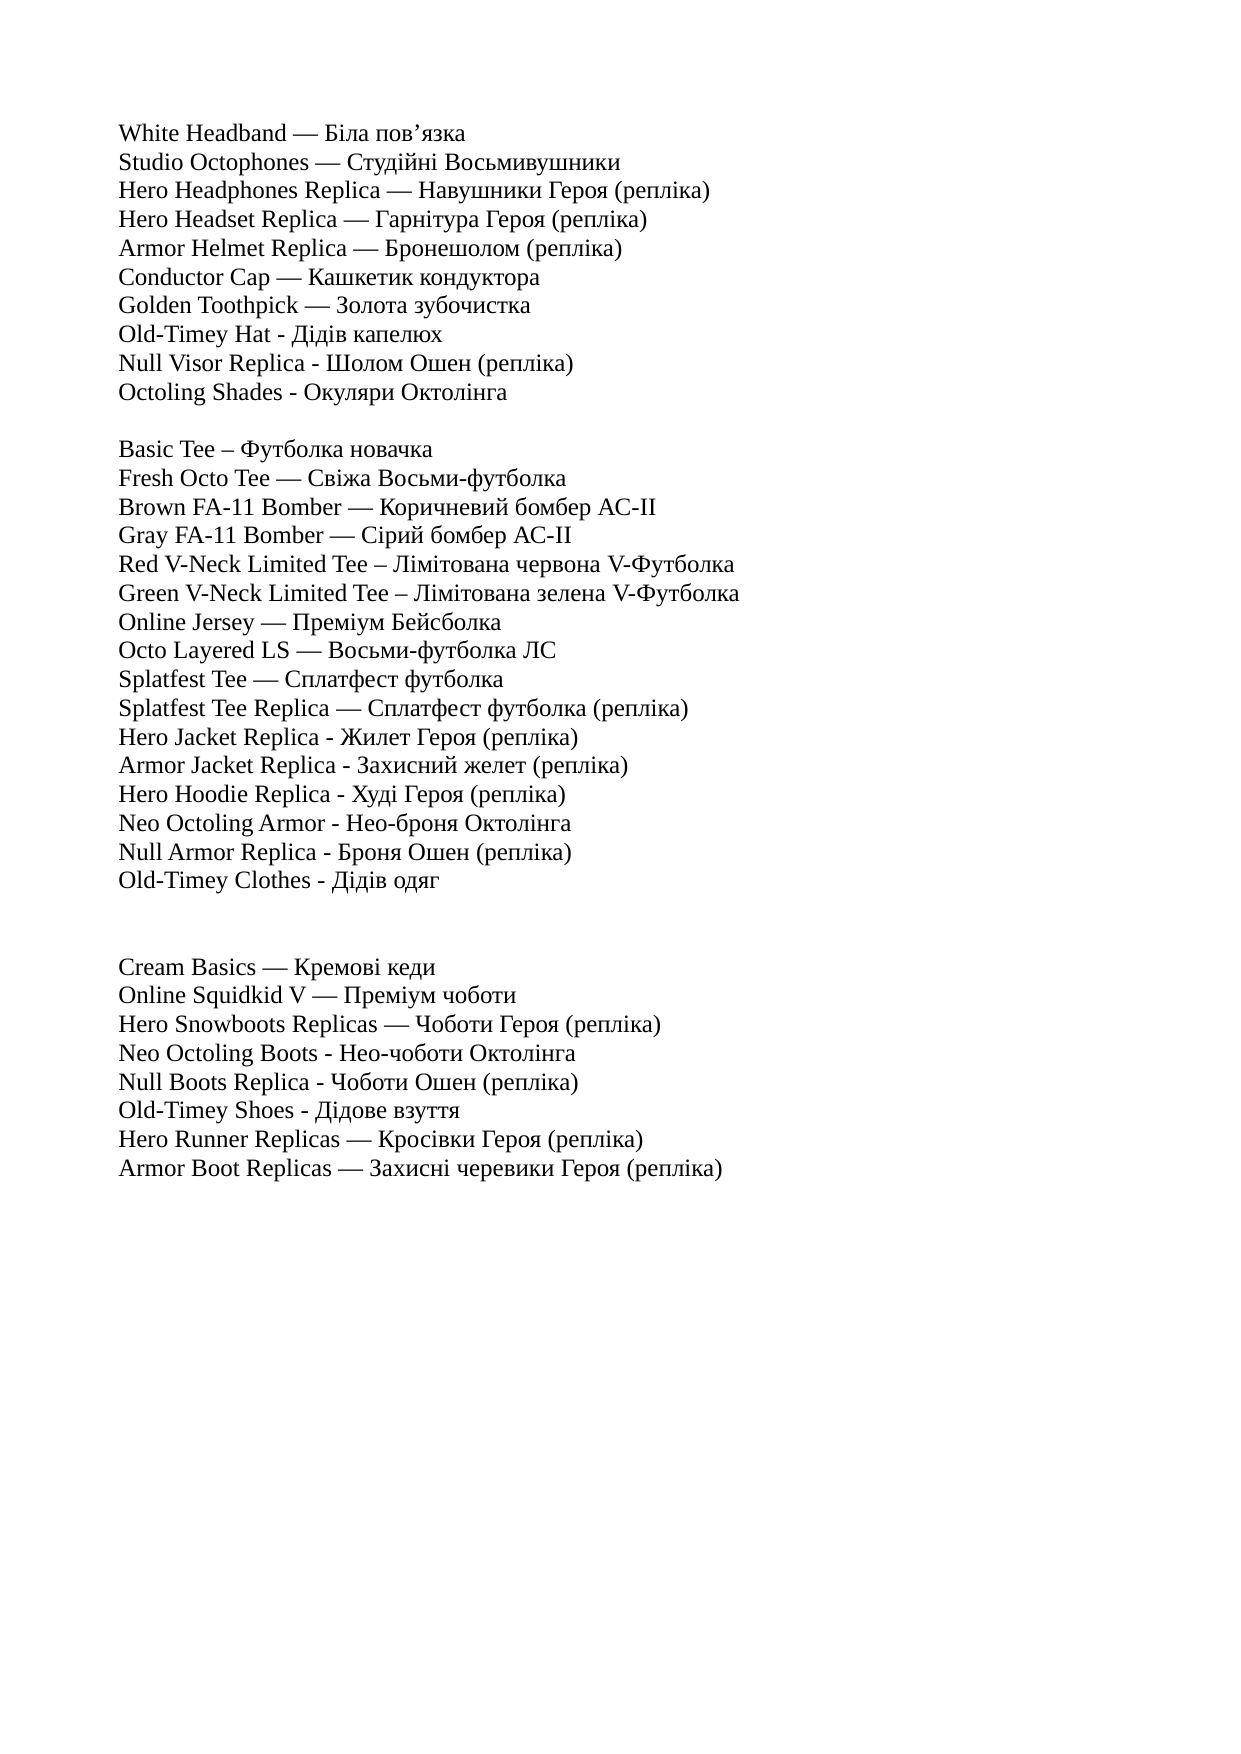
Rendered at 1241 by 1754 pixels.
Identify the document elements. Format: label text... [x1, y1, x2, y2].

text White Headband — Біла пов’язка [118, 118, 1122, 147]
text Brown FA-11 Bomber — Коричневий бомбер АС-II [118, 492, 1122, 521]
text Red V-Neck Limited Tee – Лімітована червона V-Футболка [118, 549, 1122, 578]
text Neo Octoling Boots - Нео-чоботи Октолінга [118, 1038, 1122, 1067]
text Hero Headphones Replica — Навушники Героя (репліка) [118, 176, 1122, 204]
text Hero Runner Replicas — Кросівки Героя (репліка) [118, 1124, 1122, 1153]
text Octo Layered LS — Восьми-футболка ЛС [118, 636, 1122, 664]
text Conductor Cap — Кашкетик кондуктора [118, 262, 1122, 291]
text Old-Timey Hat - Дідів капелюх [118, 319, 1122, 348]
text Hero Hoodie Replica - Худі Героя (репліка) [118, 779, 1122, 808]
text Armor Boot Replicas — Захисні черевики Героя (репліка) [118, 1153, 1122, 1182]
text Hero Jacket Replica - Жилет Героя (репліка) [118, 722, 1122, 751]
text Online Squidkid V — Преміум чоботи [118, 981, 1122, 1009]
text Splatfest Tee Replica — Сплатфест футболка (репліка) [118, 693, 1122, 722]
text Old-Timey Shoes - Дідове взуття [118, 1096, 1122, 1124]
text Armor Helmet Replica — Бронешолом (репліка) [118, 233, 1122, 262]
text Fresh Octo Tee — Свіжа Восьми-футболка [118, 463, 1122, 492]
text Neo Octoling Armor - Нео-броня Октолінга [118, 808, 1122, 837]
text Splatfest Tee — Сплатфест футболка [118, 664, 1122, 693]
text Studio Octophones — Студійні Восьмивушники [118, 147, 1122, 176]
text Green V-Neck Limited Tee – Лімітована зелена V-Футболка [118, 578, 1122, 607]
text Cream Basics — Кремові кеди [118, 952, 1122, 981]
text Gray FA-11 Bomber — Сірий бомбер АС-II [118, 521, 1122, 549]
text Hero Headset Replica — Гарнітура Героя (репліка) [118, 204, 1122, 233]
text Null Armor Replica - Броня Ошен (репліка) [118, 837, 1122, 866]
text Null Boots Replica - Чоботи Ошен (репліка) [118, 1067, 1122, 1096]
text Hero Snowboots Replicas — Чоботи Героя (репліка) [118, 1009, 1122, 1038]
text Golden Toothpick — Золота зубочистка [118, 291, 1122, 319]
text Basic Tee – Футболка новачка [118, 434, 1122, 463]
text Octoling Shades - Окуляри Октолінга [118, 377, 1122, 406]
text Online Jersey — Преміум Бейсболка [118, 607, 1122, 636]
text Armor Jacket Replica - Захисний желет (репліка) [118, 751, 1122, 779]
text Old-Timey Clothes - Дідів одяг [118, 866, 1122, 894]
text Null Visor Replica - Шолом Ошен (репліка) [118, 348, 1122, 377]
